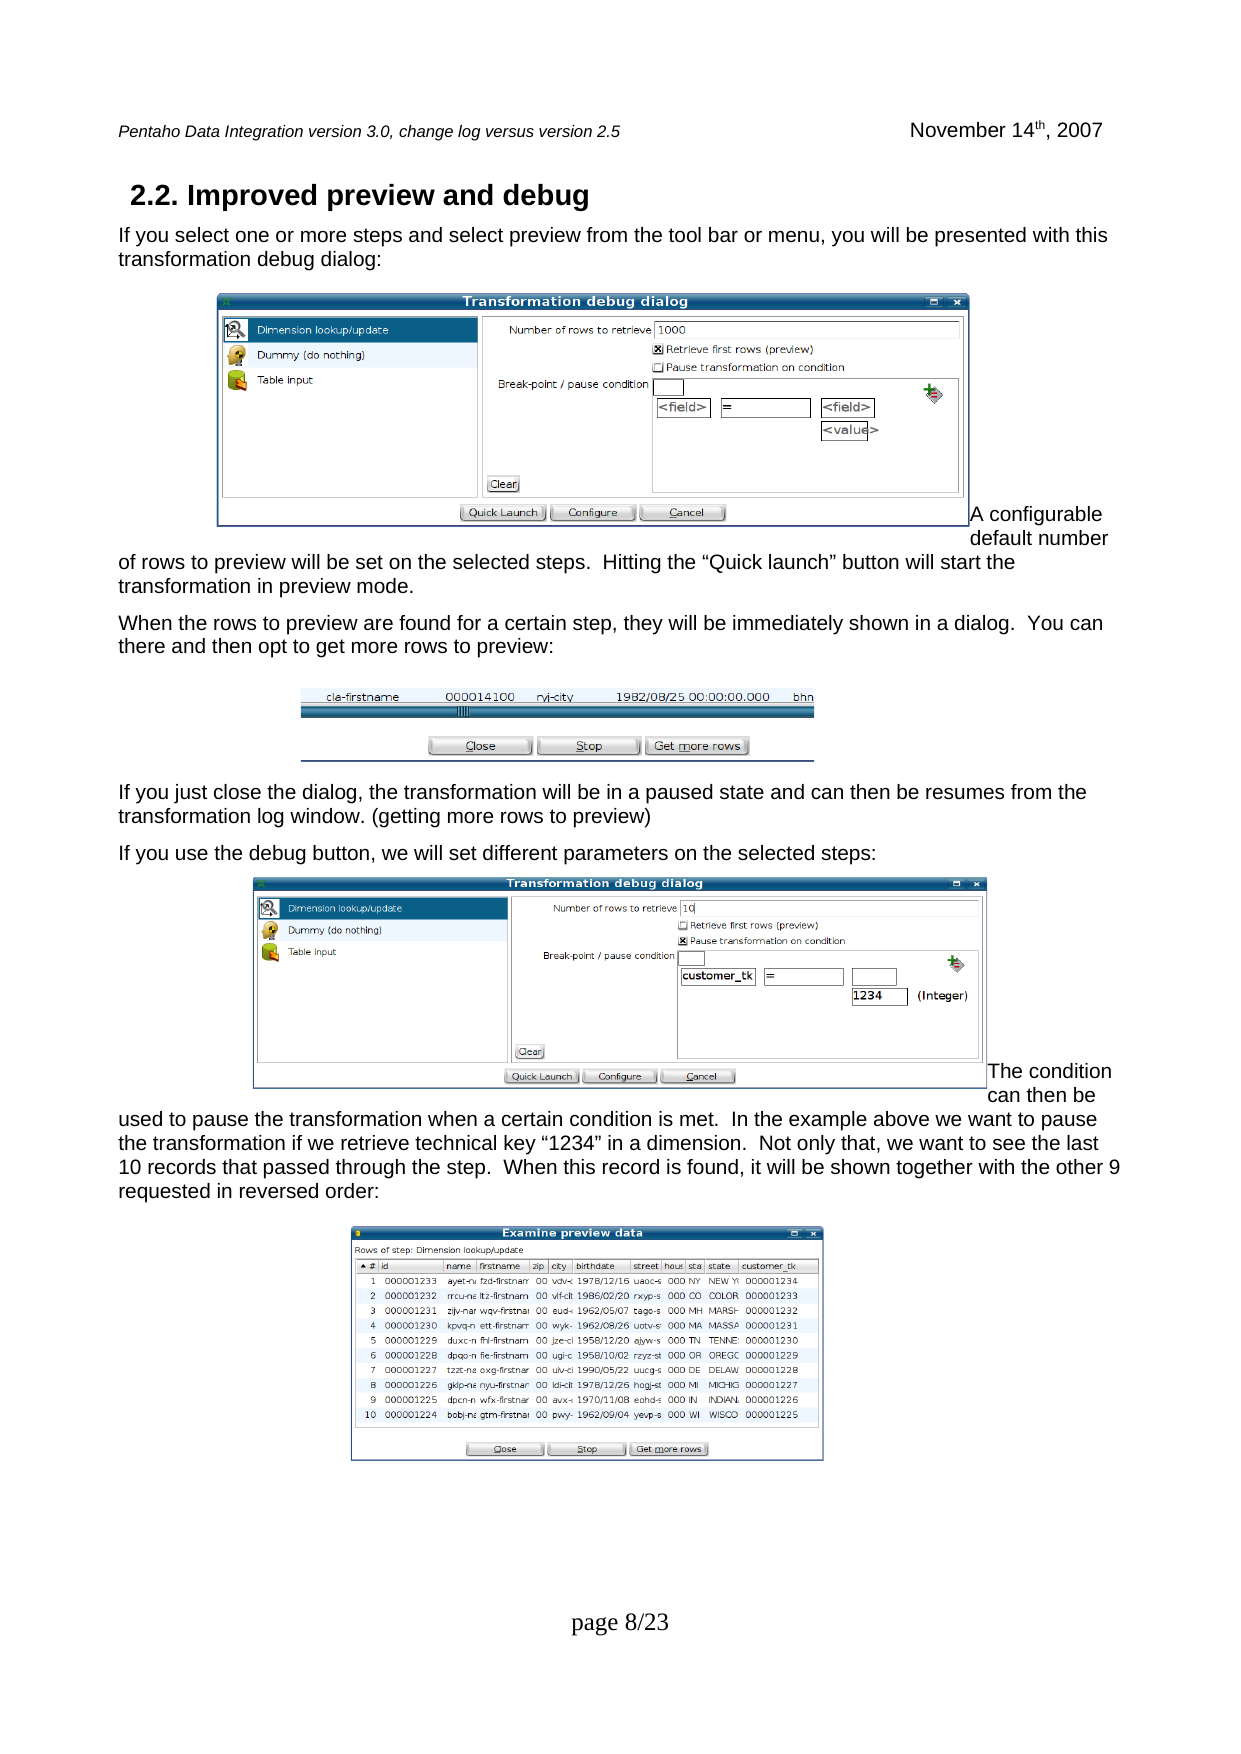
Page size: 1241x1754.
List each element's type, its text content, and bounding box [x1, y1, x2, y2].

text If you use the debug button, we will set different parameters on the selected steps: [118, 841, 1122, 864]
text A configurable default number of rows to preview will be set on the selected steps. Hitting the “Quick launch” button will start the transformation in preview mode. [118, 502, 1122, 598]
picture [252, 877, 988, 1089]
picture [300, 688, 815, 774]
picture [216, 293, 970, 527]
text When the rows to preview are found for a certain step, they will be immediately shown in a dialog. You can there and then opt to get more rows to preview: [118, 610, 1122, 658]
text If you select one or more steps and select preview from the tool bar or menu, you will be presented with this transformation debug dialog: [118, 223, 1122, 271]
text The condition can then be used to pause the transformation when a certain condition is met. In the example above we want to pause the transformation if we retrieve technical key “1234” in a dimension. Not only that, we want to see the last 10 records that passed through the step. When this record is found, it will be shown together with the other 9 requested in reversed order: [118, 1059, 1122, 1203]
subtitle Improved preview and debug [130, 177, 1122, 211]
picture [350, 1226, 824, 1461]
text If you just close the dialog, the transformation will be in a paused state and can then be resumes from the transformation log window. (getting more rows to preview) [118, 780, 1122, 828]
